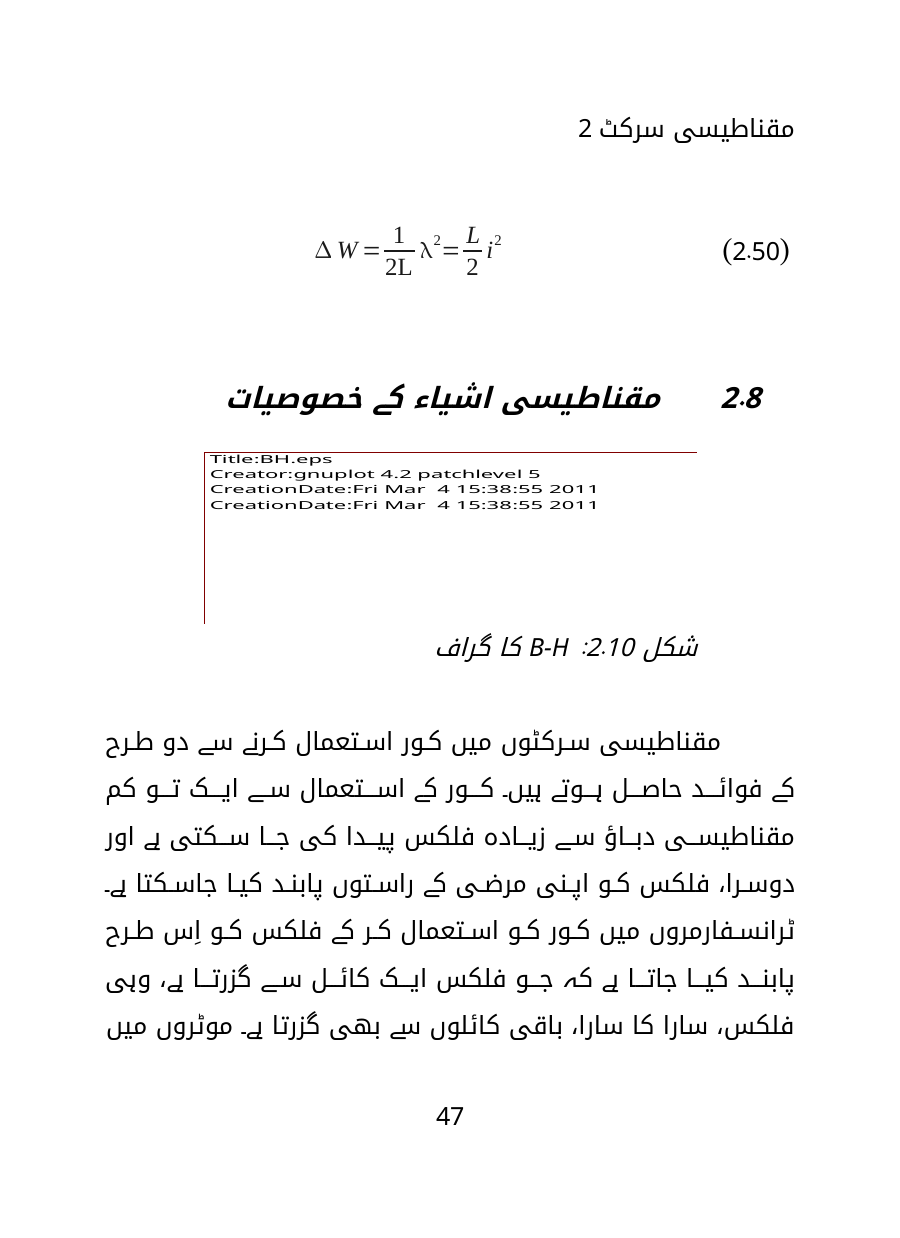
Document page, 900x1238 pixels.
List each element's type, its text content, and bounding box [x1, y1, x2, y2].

table_header [105, 216, 703, 299]
text مقناطیسی سرکٹوں میں کور استعمال کرنے سے دو طرح کے فوائد حاصل ہوتے ہیں۔ کور کے استعمال سے ایک تو کم مقناطیسی دباؤ سے زیادہ فلکس پیدا کی جا سکتی ہے اور دوسرا، فلکس کو اپنی مرضی کے راستوں پابند کیا جاسکتا ہے۔ ٹرانسفارمروں میں کور کو استعمال کر کے فلکس کو اِس طرح پابند کیا جاتا ہے کہ جو فلکس ایک کائل سے گزرتا ہے، وہی فلکس، سارا کا سارا، باقی کائلوں سے بھی گزرتا ہے۔ موٹروں میں کور کو استعمال کرکے فلکس کو یوں گزارا جاتا ہے کہ زیادہ سے زیادہ طاقت پیدا ہو۔ [105, 718, 795, 1050]
table_header (2.50) [703, 216, 795, 299]
text شکل 2.10: B-H کا گراف [203, 451, 697, 671]
subtitle مقناطیسی اشیاء کے خصوصیات [105, 371, 720, 426]
